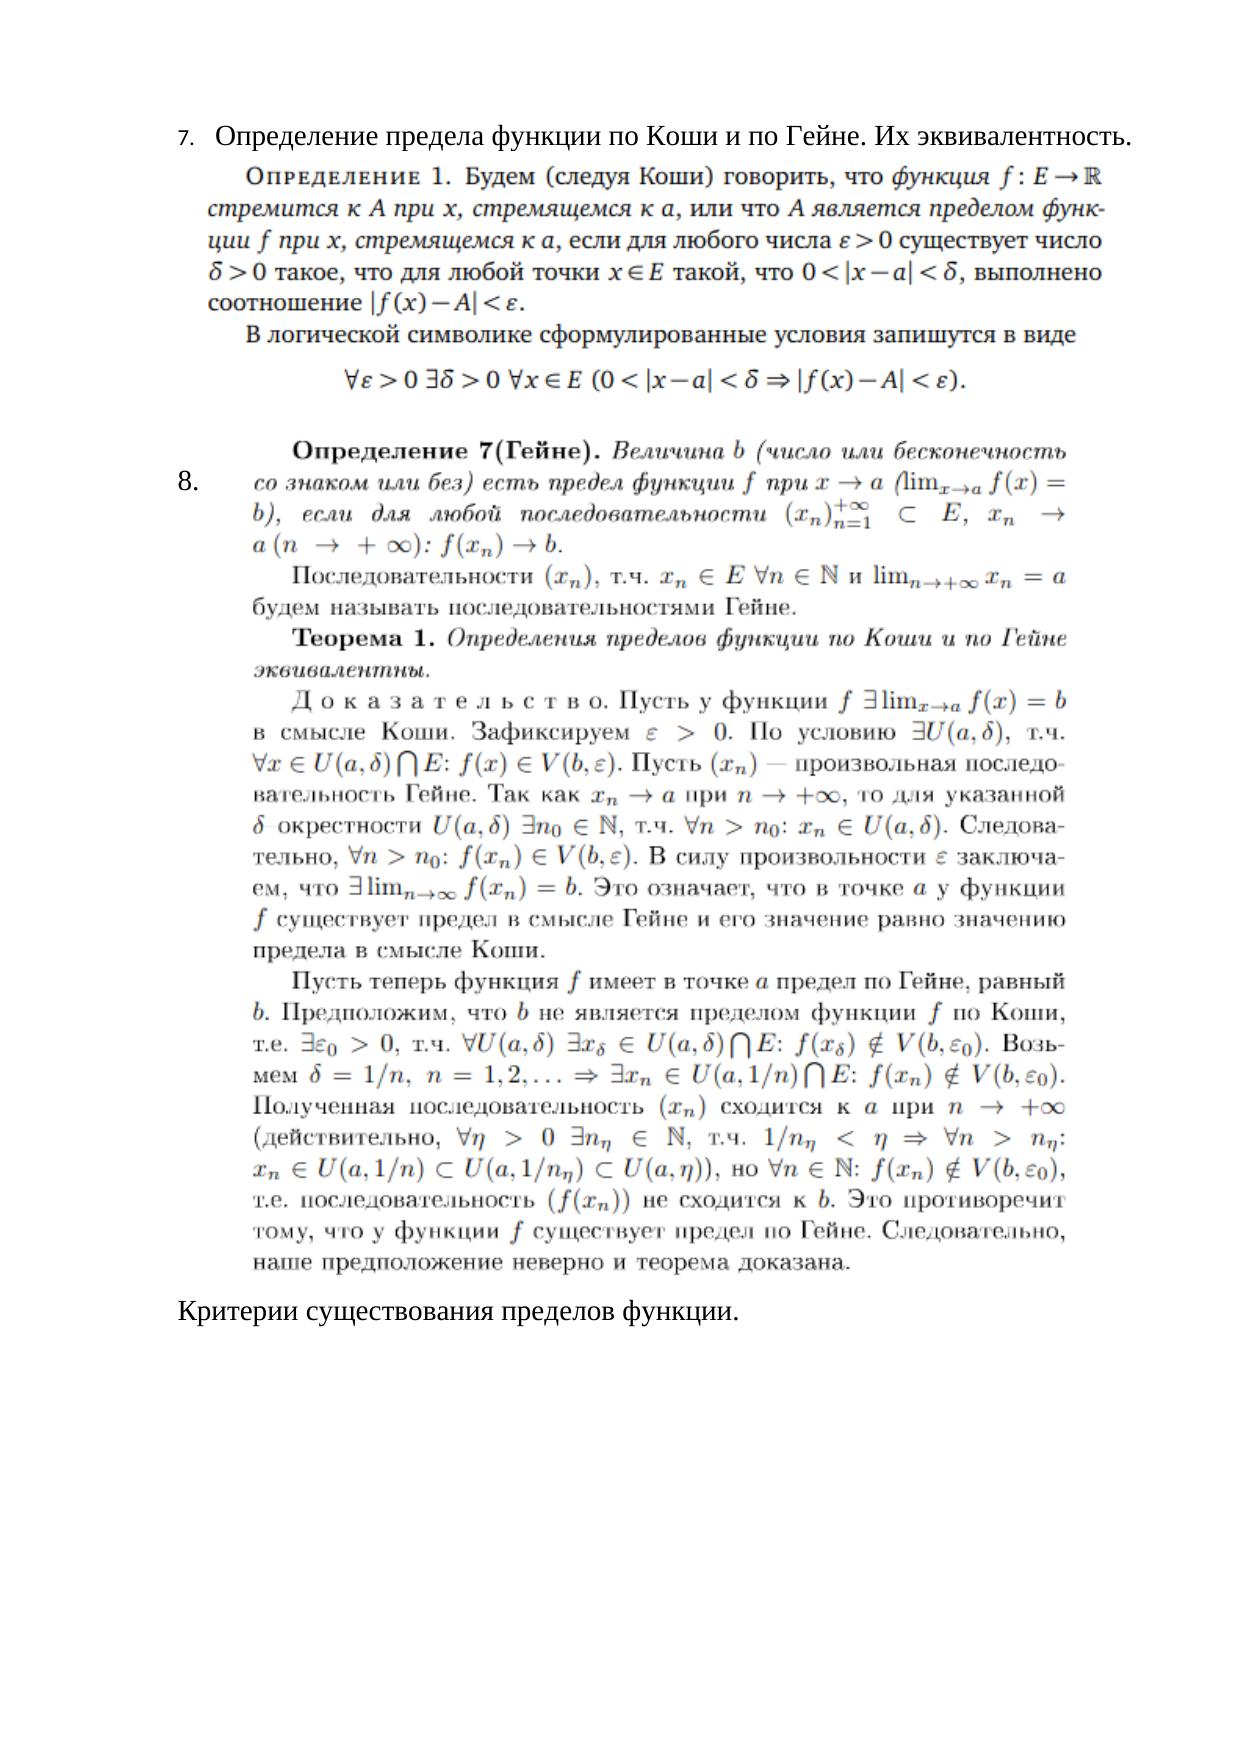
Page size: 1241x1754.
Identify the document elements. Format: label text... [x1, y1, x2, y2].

list Критерии существования пределов функции. [177, 463, 1152, 1327]
list Определение предела функции по Коши и по Гейне. Их эквивалентность. [177, 118, 1152, 151]
picture [241, 435, 1088, 1294]
picture [177, 151, 1152, 408]
